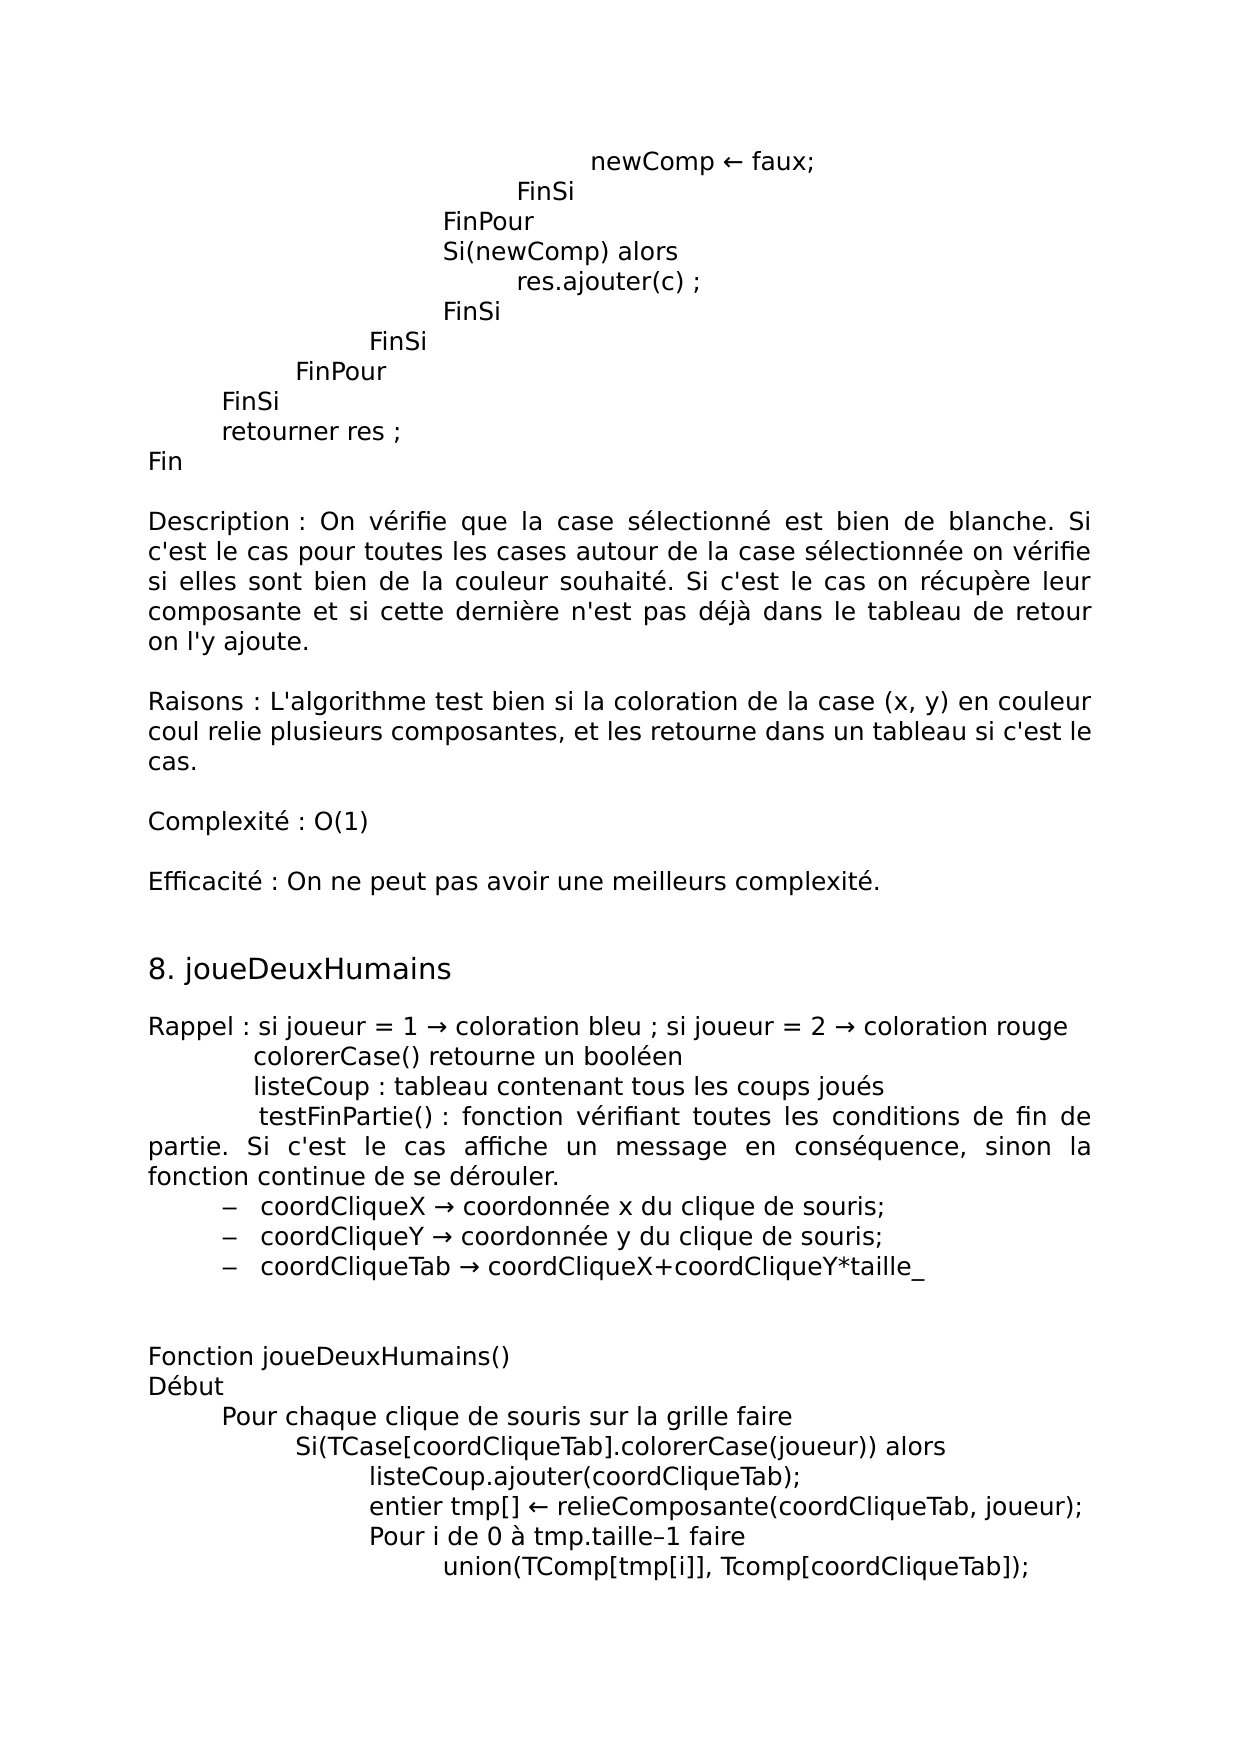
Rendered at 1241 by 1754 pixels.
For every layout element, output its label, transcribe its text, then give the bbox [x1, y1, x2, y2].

list coordCliqueY → coordonnée y du clique de souris; [223, 1222, 1093, 1252]
text Efficacité : On ne peut pas avoir une meilleurs complexité. [148, 868, 1093, 897]
text colorerCase() retourne un booléen [148, 1042, 1093, 1072]
text FinSi [148, 388, 1093, 417]
text union(TComp[tmp[i]], Tcomp[coordCliqueTab]); [148, 1552, 1093, 1582]
text Rappel : si joueur = 1 → coloration bleu ; si joueur = 2 → coloration rouge [148, 1012, 1093, 1042]
text Fonction joueDeuxHumains() [148, 1342, 1093, 1372]
text FinSi [148, 298, 1093, 327]
text FinSi [148, 328, 1093, 357]
text FinPour [148, 358, 1093, 387]
list coordCliqueX → coordonnée x du clique de souris; [223, 1192, 1093, 1222]
text retourner res ; [148, 418, 1093, 447]
text testFinPartie() : fonction vérifiant toutes les conditions de fin de partie. Si c'est le cas affiche un message en conséquence, sinon la fonction continue de se dérouler. [148, 1102, 1093, 1192]
text Complexité : O(1) [148, 808, 1093, 837]
text res.ajouter(c) ; [148, 268, 1093, 297]
text listeCoup.ajouter(coordCliqueTab); [148, 1462, 1093, 1492]
text Description : On vérifie que la case sélectionné est bien de blanche. Si c'est le cas pour toutes les cases autour de la case sélectionnée on vérifie si elles sont bien de la couleur souhaité. Si c'est le cas on récupère leur composante et si cette dernière n'est pas déjà dans le tableau de retour on l'y ajoute. [148, 508, 1093, 657]
text Si(newComp) alors [148, 238, 1093, 267]
text entier tmp[] ← relieComposante(coordCliqueTab, joueur); [148, 1492, 1093, 1522]
text Pour chaque clique de souris sur la grille faire [148, 1402, 1093, 1432]
text newComp ← faux; [148, 148, 1093, 177]
text Raisons : L'algorithme test bien si la coloration de la case (x, y) en couleur coul relie plusieurs composantes, et les retourne dans un tableau si c'est le cas. [148, 688, 1093, 777]
text Si(TCase[coordCliqueTab].colorerCase(joueur)) alors [148, 1432, 1093, 1462]
text FinPour [148, 208, 1093, 237]
list coordCliqueTab → coordCliqueX+coordCliqueY*taille_ [223, 1252, 1093, 1282]
text Début [148, 1372, 1093, 1402]
text Pour i de 0 à tmp.taille–1 faire [148, 1522, 1093, 1552]
text FinSi [148, 178, 1093, 207]
text Fin [148, 448, 1093, 477]
subtitle 8. joueDeuxHumains [148, 953, 1093, 987]
text listeCoup : tableau contenant tous les coups joués [148, 1072, 1093, 1102]
